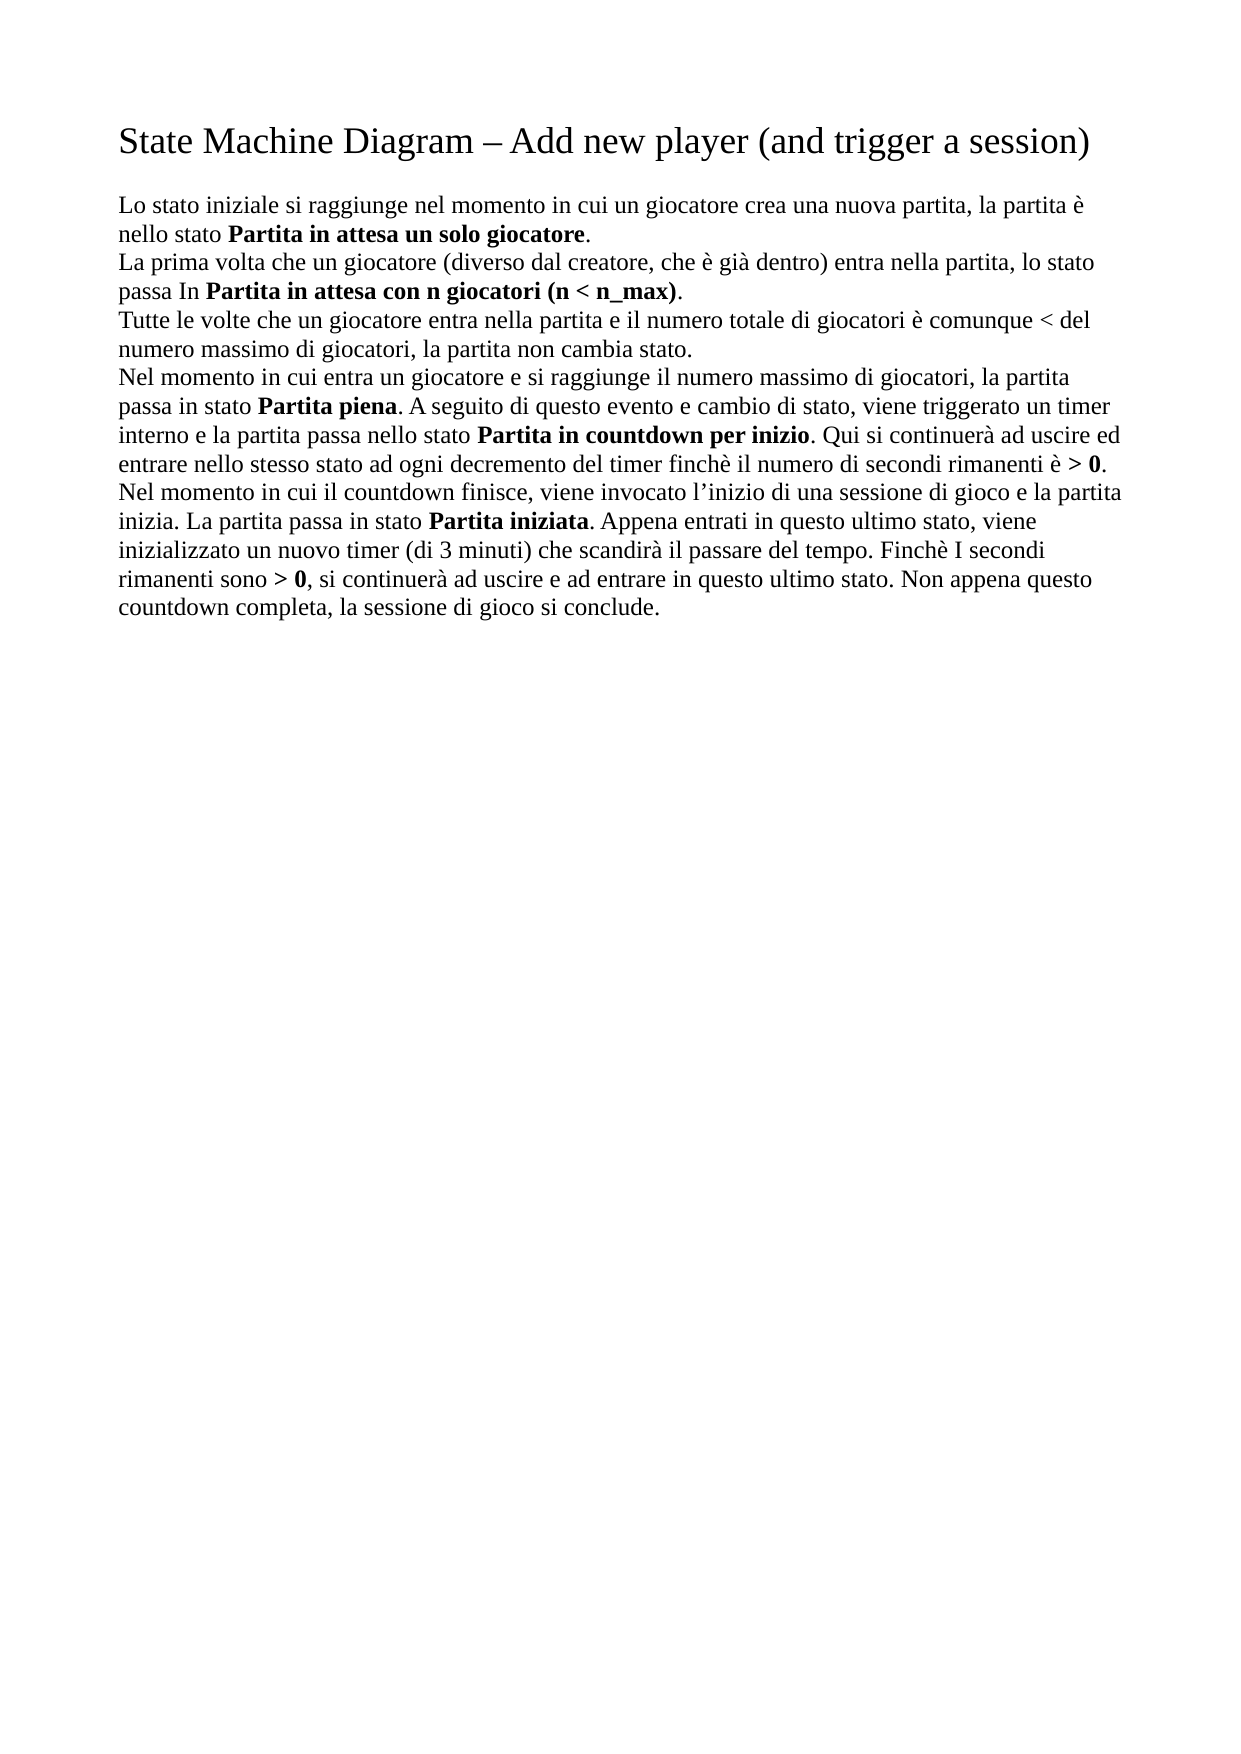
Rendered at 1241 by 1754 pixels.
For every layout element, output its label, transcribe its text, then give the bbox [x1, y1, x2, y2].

text Tutte le volte che un giocatore entra nella partita e il numero totale di giocatori è comunque < del numero massimo di giocatori, la partita non cambia stato. [118, 305, 1122, 362]
text Nel momento in cui entra un giocatore e si raggiunge il numero massimo di giocatori, la partita passa in stato Partita piena. A seguito di questo evento e cambio di stato, viene triggerato un timer interno e la partita passa nello stato Partita in countdown per inizio. Qui si continuerà ad uscire ed entrare nello stesso stato ad ogni decremento del timer finchè il numero di secondi rimanenti è > 0. [118, 362, 1122, 477]
text Lo stato iniziale si raggiunge nel momento in cui un giocatore crea una nuova partita, la partita è nello stato Partita in attesa un solo giocatore. [118, 190, 1122, 247]
text State Machine Diagram – Add new player (and trigger a session) [118, 118, 1122, 161]
text La prima volta che un giocatore (diverso dal creatore, che è già dentro) entra nella partita, lo stato passa In Partita in attesa con n giocatori (n < n_max). [118, 247, 1122, 305]
text Nel momento in cui il countdown finisce, viene invocato l’inizio di una sessione di gioco e la partita inizia. La partita passa in stato Partita iniziata. Appena entrati in questo ultimo stato, viene inizializzato un nuovo timer (di 3 minuti) che scandirà il passare del tempo. Finchè I secondi rimanenti sono > 0, si continuerà ad uscire e ad entrare in questo ultimo stato. Non appena questo countdown completa, la sessione di gioco si conclude. [118, 477, 1122, 621]
